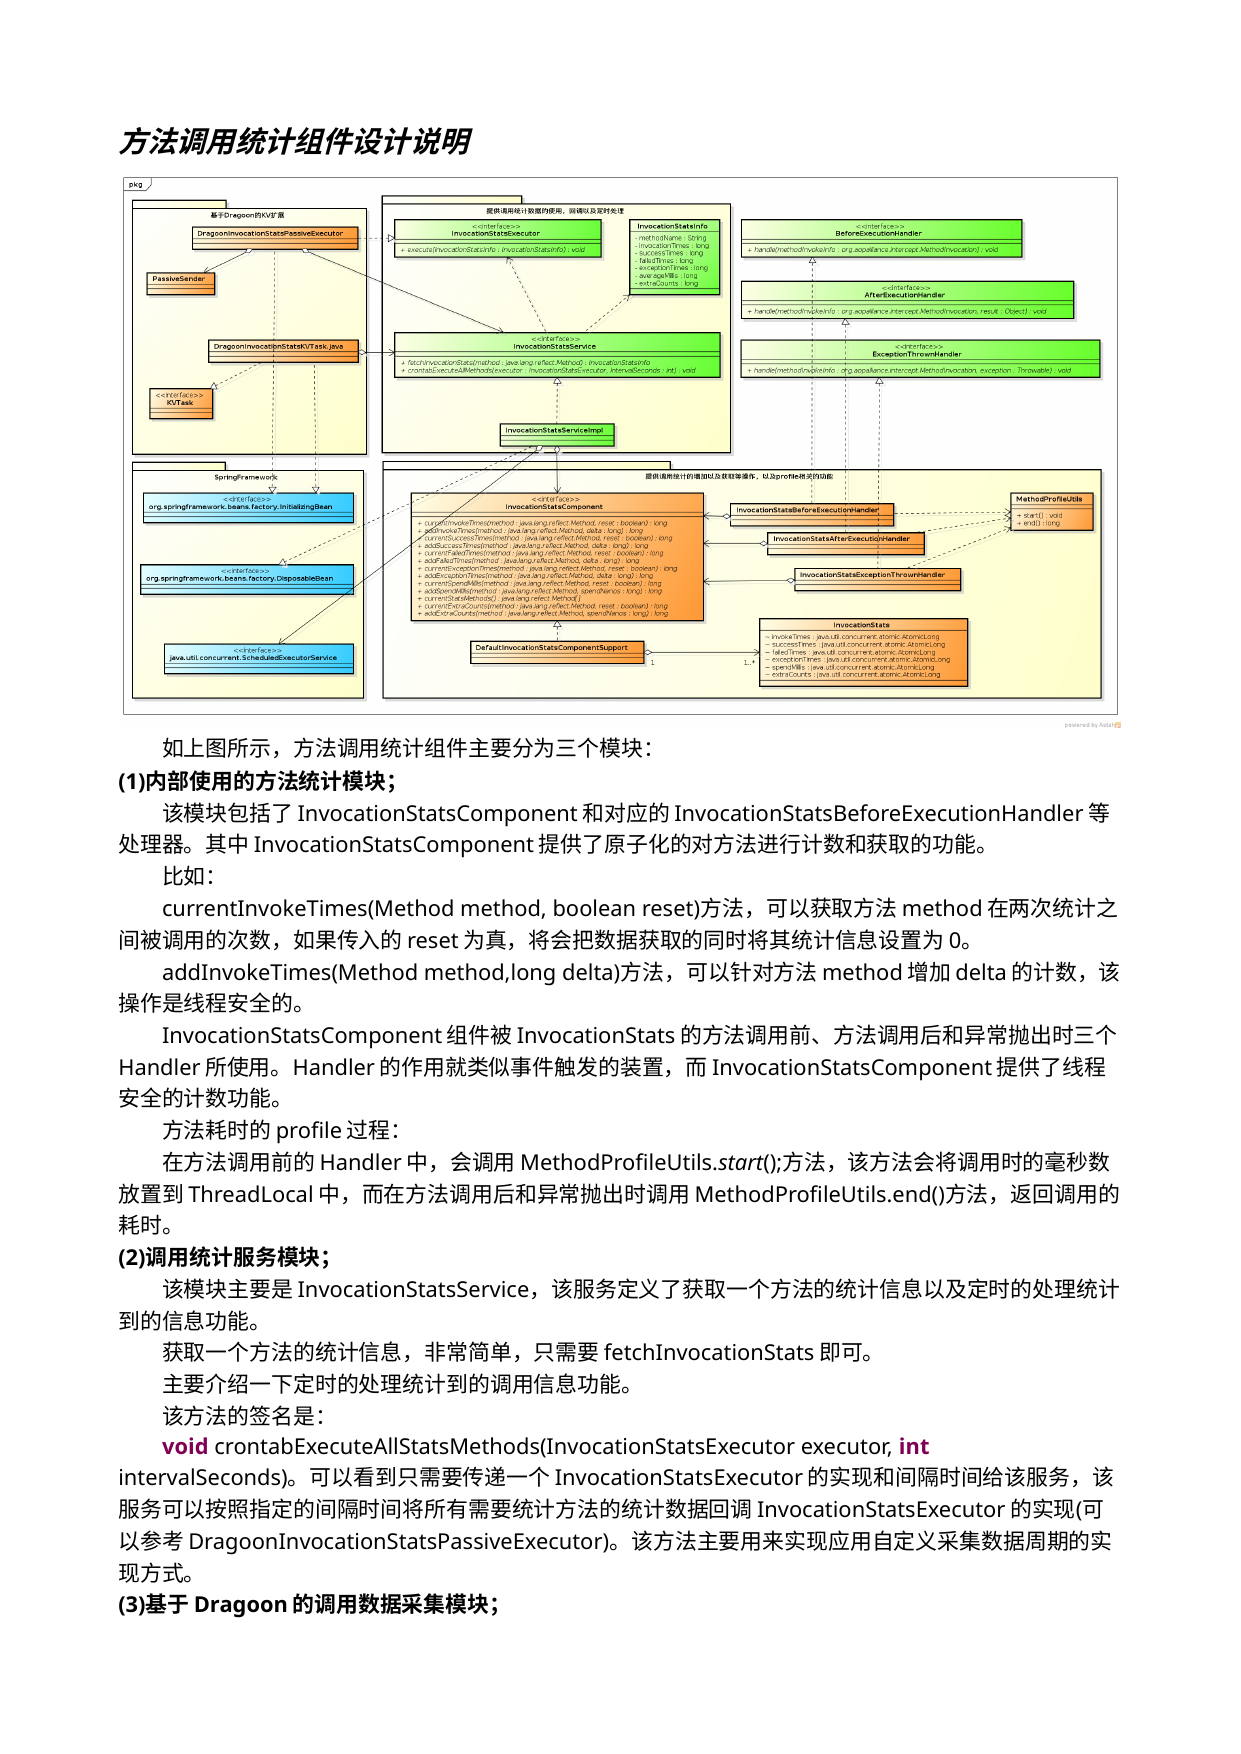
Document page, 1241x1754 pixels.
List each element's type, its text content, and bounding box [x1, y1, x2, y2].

text addInvokeTimes(Method method,long delta)方法，可以针对方法method增加delta的计数，该操作是线程安全的。 [118, 954, 1122, 1018]
text 获取一个方法的统计信息，非常简单，只需要fetchInvocationStats即可。 [118, 1335, 1122, 1367]
text 该模块主要是InvocationStatsService，该服务定义了获取一个方法的统计信息以及定时的处理统计到的信息功能。 [118, 1272, 1122, 1335]
text 该模块包括了InvocationStatsComponent和对应的InvocationStatsBeforeExecutionHandler等处理器。其中InvocationStatsComponent提供了原子化的对方法进行计数和获取的功能。 [118, 796, 1122, 859]
text 方法耗时的profile过程： [118, 1113, 1122, 1145]
text (1)内部使用的方法统计模块； [118, 764, 1122, 796]
text (2)调用统计服务模块； [118, 1240, 1122, 1272]
text 如上图所示，方法调用统计组件主要分为三个模块： [118, 730, 1122, 764]
text InvocationStatsComponent组件被InvocationStats的方法调用前、方法调用后和异常抛出时三个Handler所使用。Handler的作用就类似事件触发的装置，而InvocationStatsComponent提供了线程安全的计数功能。 [118, 1018, 1122, 1113]
text 该方法的签名是： [118, 1399, 1122, 1431]
picture [118, 172, 1123, 730]
text void crontabExecuteAllStatsMethods(InvocationStatsExecutor executor, int intervalSeconds)。可以看到只需要传递一个InvocationStatsExecutor的实现和间隔时间给该服务，该服务可以按照指定的间隔时间将所有需要统计方法的统计数据回调InvocationStatsExecutor的实现(可以参考DragoonInvocationStatsPassiveExecutor)。该方法主要用来实现应用自定义采集数据周期的实现方式。 [118, 1431, 1122, 1587]
text currentInvokeTimes(Method method, boolean reset)方法，可以获取方法method在两次统计之间被调用的次数，如果传入的reset为真，将会把数据获取的同时将其统计信息设置为0。 [118, 891, 1122, 954]
subtitle 方法调用统计组件设计说明 [118, 118, 1122, 160]
text 比如： [118, 859, 1122, 891]
text 在方法调用前的Handler中，会调用MethodProfileUtils.start();方法，该方法会将调用时的毫秒数放置到ThreadLocal中，而在方法调用后和异常抛出时调用MethodProfileUtils.end()方法，返回调用的耗时。 [118, 1145, 1122, 1240]
text 主要介绍一下定时的处理统计到的调用信息功能。 [118, 1367, 1122, 1399]
text (3)基于Dragoon的调用数据采集模块； [118, 1587, 1122, 1619]
